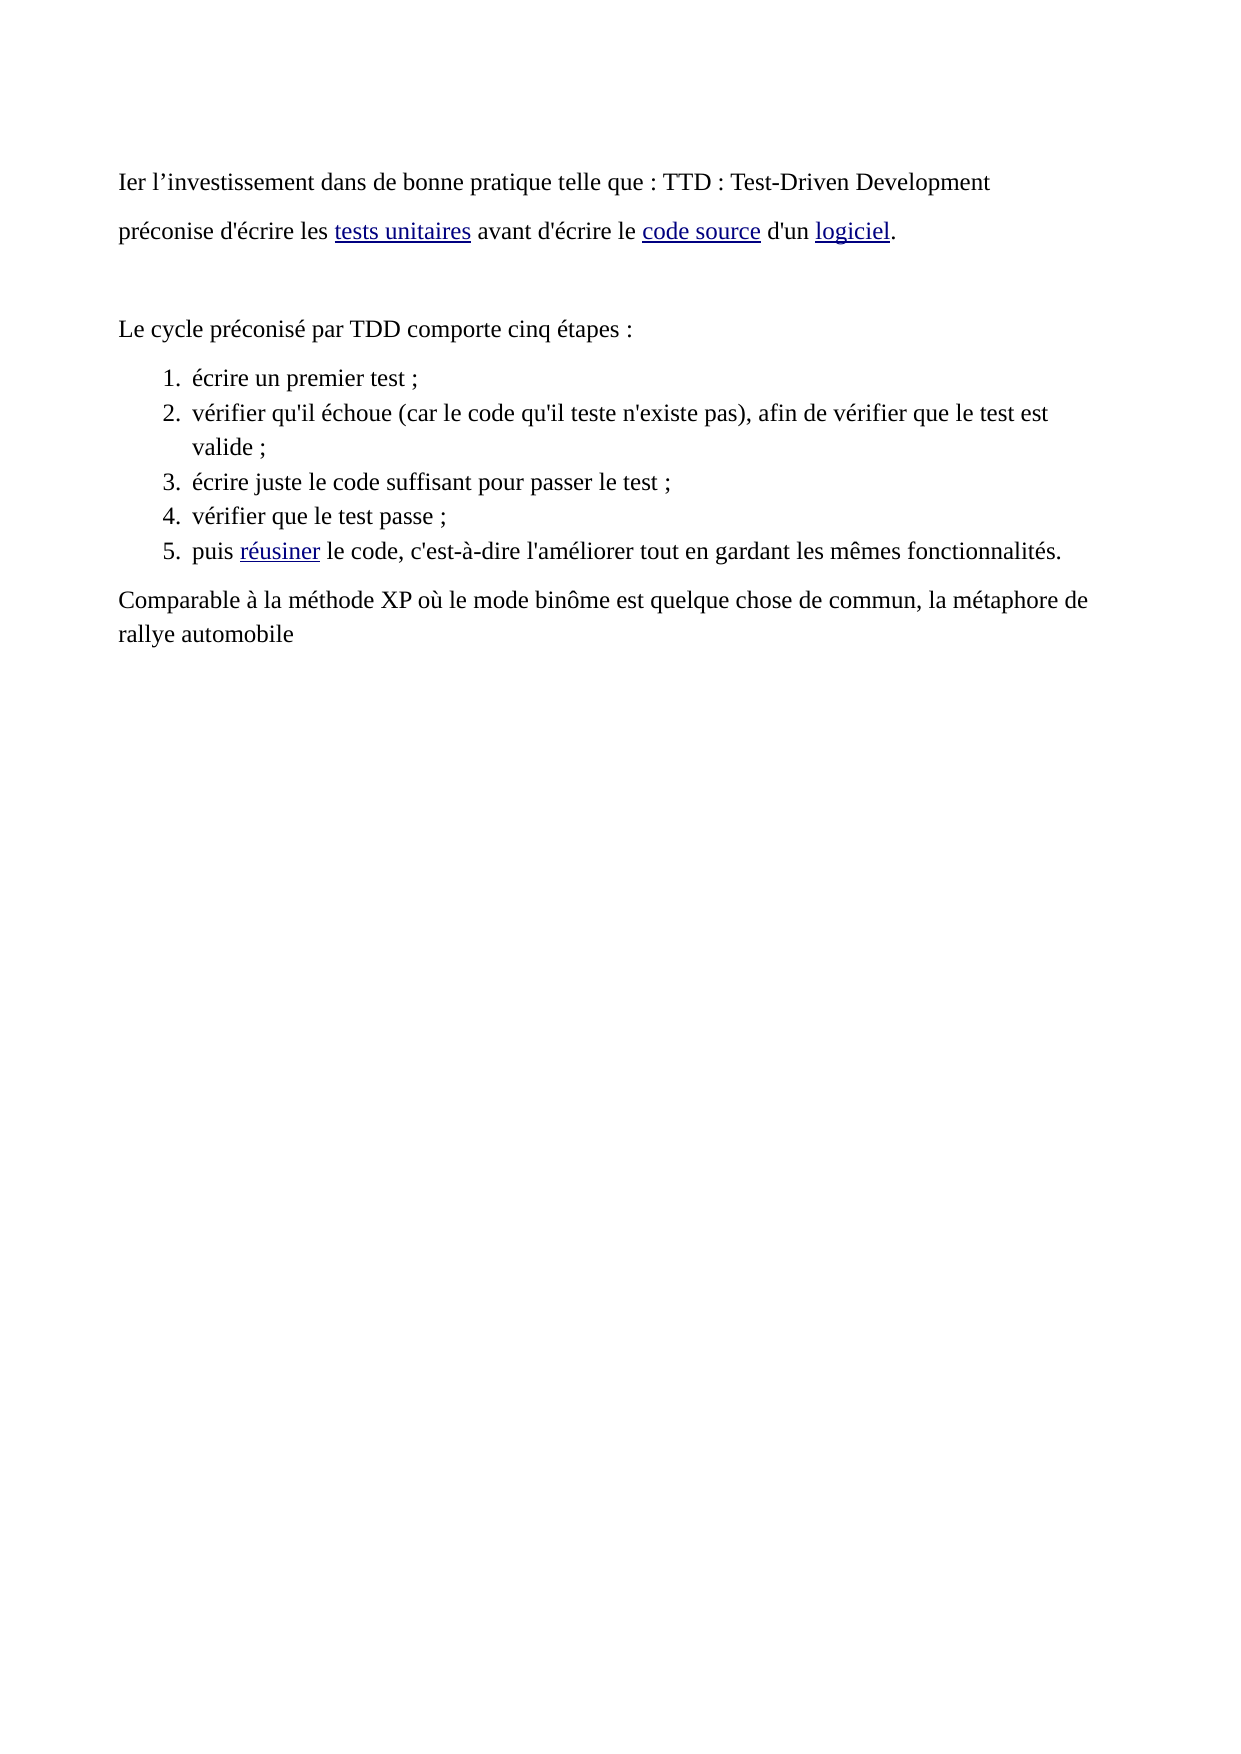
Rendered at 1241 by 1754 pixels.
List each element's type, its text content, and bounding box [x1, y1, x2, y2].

text Le cycle préconisé par TDD comporte cinq étapes : [118, 314, 1122, 343]
list vérifier qu'il échoue (car le code qu'il teste n'existe pas), afin de vérifier que le test est valide ; [162, 398, 1122, 461]
list écrire juste le code suffisant pour passer le test ; [162, 467, 1122, 496]
list écrire un premier test ; [162, 363, 1122, 392]
text Ier l’investissement dans de bonne pratique telle que : TTD : Test-Driven Development [118, 167, 1122, 196]
text Comparable à la méthode XP où le mode binôme est quelque chose de commun, la métaphore de rallye automobile [118, 585, 1122, 648]
list vérifier que le test passe ; [162, 501, 1122, 530]
list puis réusiner le code, c'est-à-dire l'améliorer tout en gardant les mêmes fonctionnalités. [162, 536, 1122, 564]
text préconise d'écrire les tests unitaires avant d'écrire le code source d'un logiciel. [118, 216, 1122, 245]
